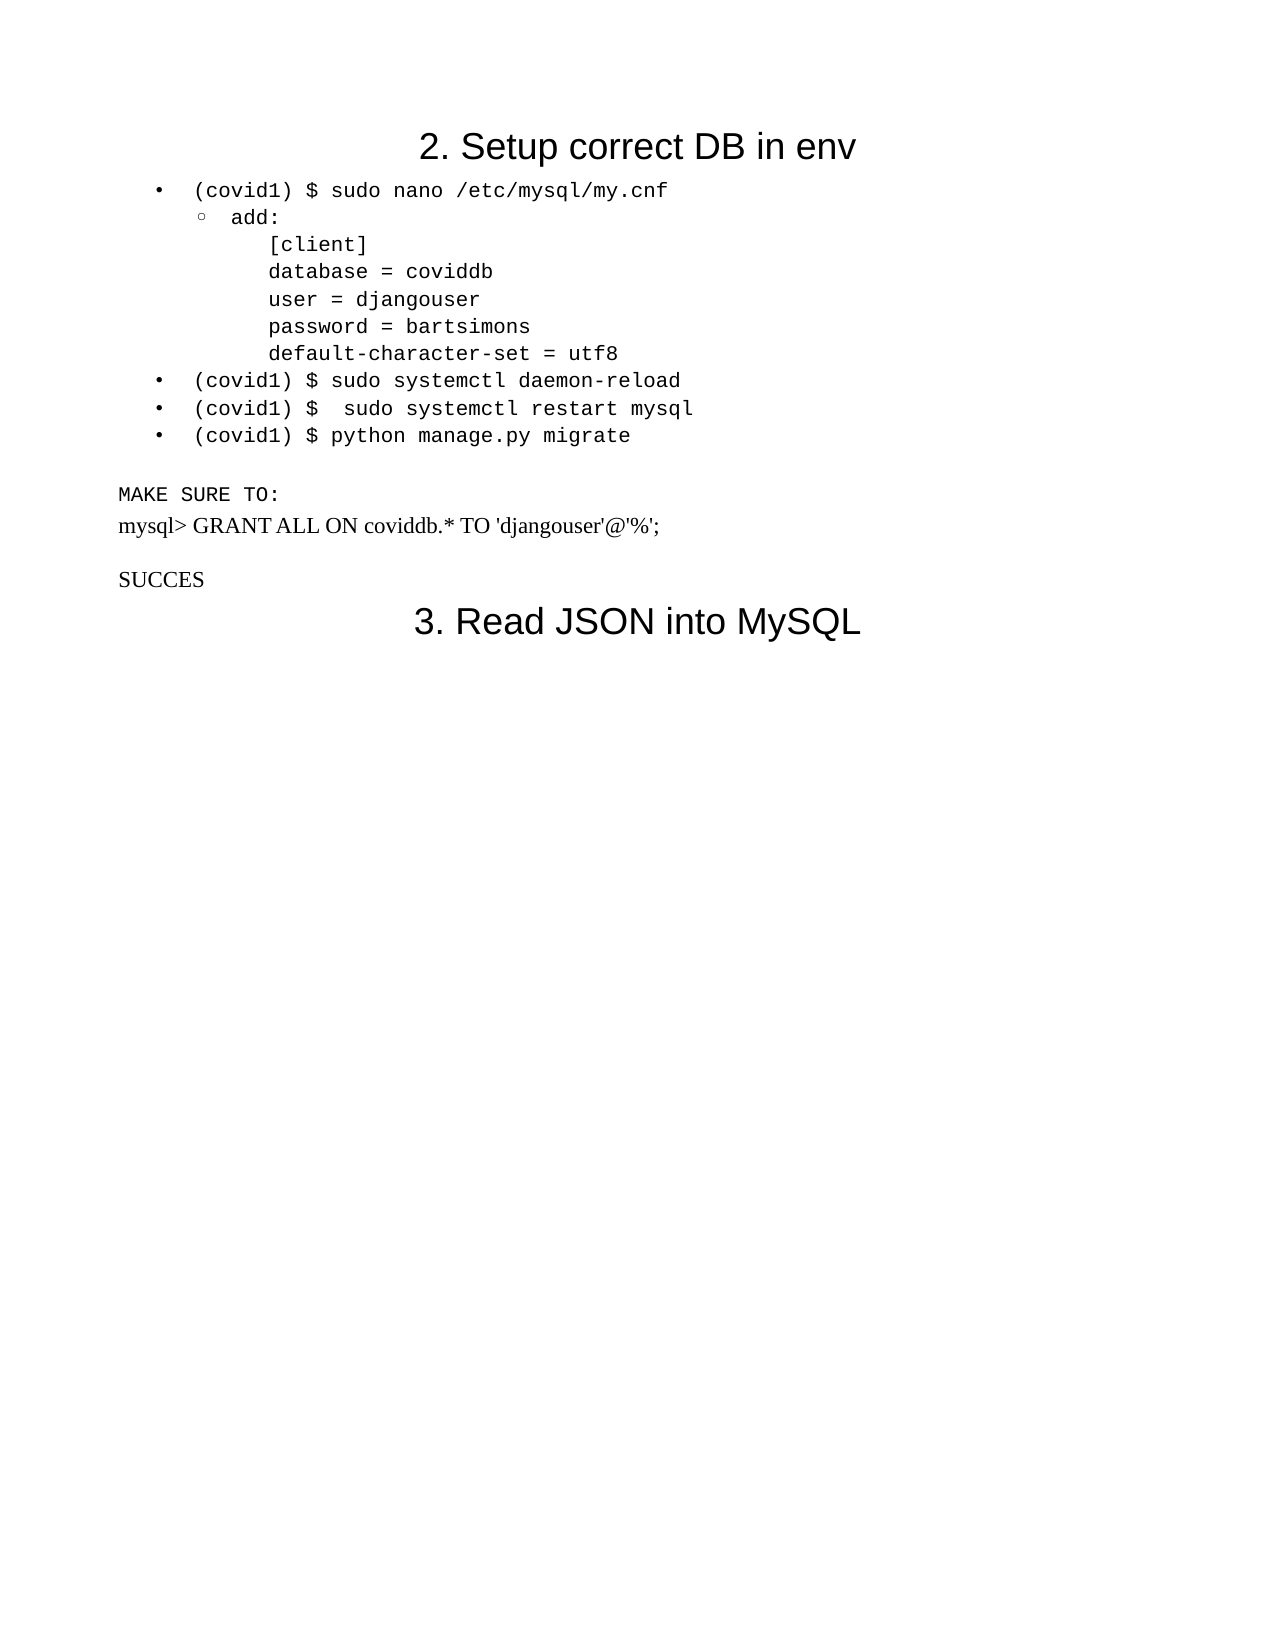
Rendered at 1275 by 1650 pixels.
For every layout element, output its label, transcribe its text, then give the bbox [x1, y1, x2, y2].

text default-character-set = utf8 [268, 343, 1157, 367]
text mysql> GRANT ALL ON coviddb.* TO 'djangouser'@'%'; [118, 512, 1157, 538]
subtitle 2. Setup correct DB in env [118, 124, 1157, 167]
text SUCCES [118, 566, 1157, 593]
list (covid1) $ python manage.py migrate [156, 425, 1157, 448]
text password = bartsimons [268, 316, 1157, 339]
list add: [193, 207, 1157, 231]
list (covid1) $ sudo systemctl daemon-reload [156, 370, 1157, 394]
text database = coviddb [268, 262, 1157, 285]
text [client] [268, 234, 1157, 258]
list (covid1) $ sudo nano /etc/mysql/my.cnf [156, 180, 1157, 204]
subtitle 3. Read JSON into MySQL [118, 599, 1157, 642]
text MAKE SURE TO: [118, 484, 1157, 508]
text user = djangouser [268, 289, 1157, 312]
list (covid1) $ sudo systemctl restart mysql [156, 397, 1157, 421]
